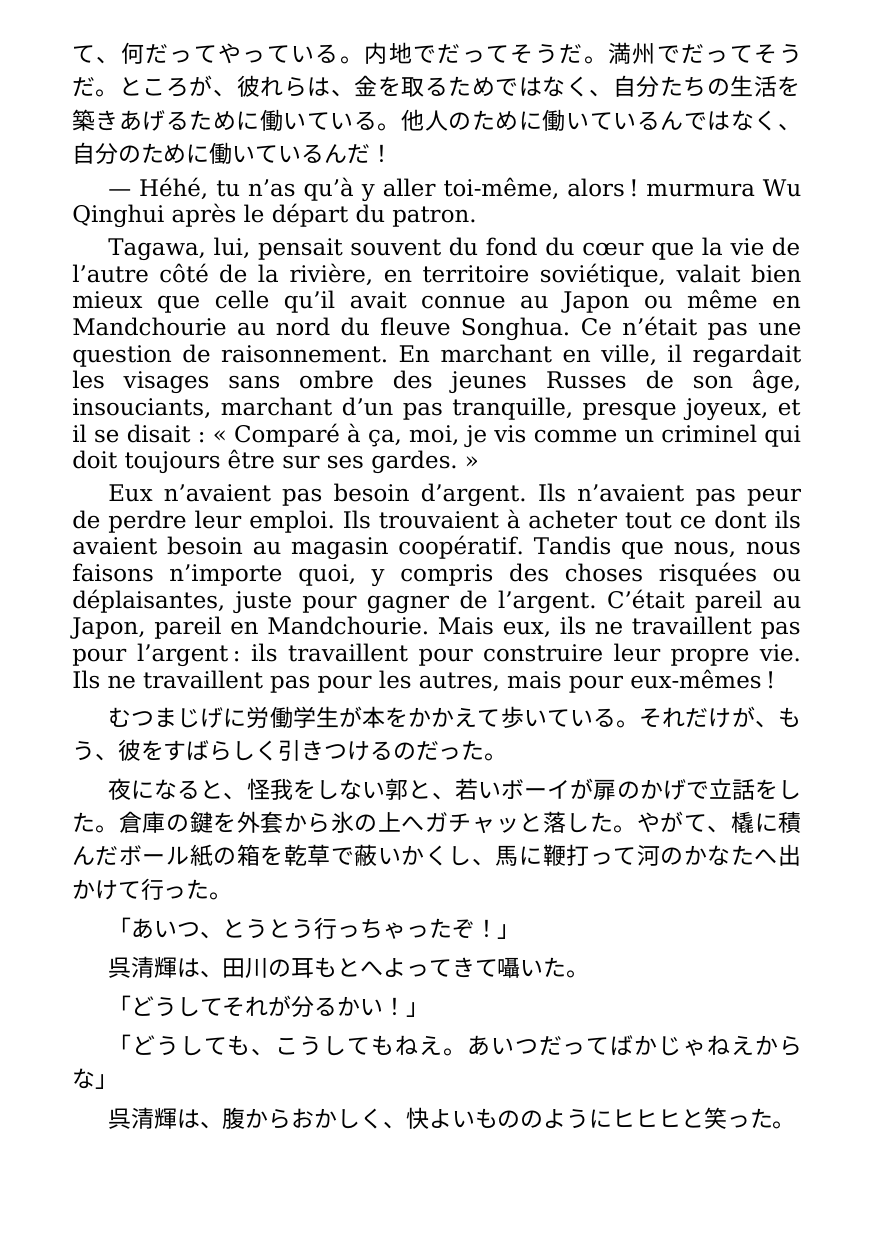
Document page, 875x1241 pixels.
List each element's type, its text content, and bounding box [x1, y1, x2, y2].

text 夜になると、怪我をしない郭と、若いボーイが扉のかげで立話をした。倉庫の鍵を外套から氷の上へガチャッと落した。やがて、橇に積んだボール紙の箱を乾草で蔽いかくし、馬に鞭打って河のかなたへ出かけて行った。 [72, 772, 802, 905]
text 呉清輝は、腹からおかしく、快よいもののようにヒヒヒと笑った。 [72, 1101, 802, 1134]
text 呉清輝は、田川の耳もとへよってきて囁いた。 [72, 950, 802, 983]
text 「あいつ、とうとう行っちゃったぞ！」 [72, 911, 802, 944]
text て、何だってやっている。内地でだってそうだ。満州でだってそうだ。ところが、彼れらは、金を取るためではなく、自分たちの生活を築きあげるために働いている。他人のために働いているんではなく、自分のために働いているんだ！ [72, 36, 802, 169]
text Tagawa, lui, pensait souvent du fond du cœur que la vie de l’autre côté de la rivière, en territoire soviétique, valait bien mieux que celle qu’il avait connue au Japon ou même en Mandchourie au nord du fleuve Songhua. Ce n’était pas une question de raisonnement. En marchant en ville, il regardait les visages sans ombre des jeunes Russes de son âge, insouciants, marchant d’un pas tranquille, presque joyeux, et il se disait : « Comparé à ça, moi, je vis comme un criminel qui doit toujours être sur ses gardes. » [72, 234, 802, 474]
text 「どうしてそれが分るかい！」 [72, 989, 802, 1022]
text 「どうしても、こうしてもねえ。あいつだってばかじゃねえからな」 [72, 1028, 802, 1094]
text — Héhé, tu n’as qu’à y aller toi-même, alors ! murmura Wu Qinghui après le départ du patron. [72, 175, 802, 228]
text むつまじげに労働学生が本をかかえて歩いている。それだけが、もう、彼をすばらしく引きつけるのだった。 [72, 699, 802, 766]
text Eux n’avaient pas besoin d’argent. Ils n’avaient pas peur de perdre leur emploi. Ils trouvaient à acheter tout ce dont ils avaient besoin au magasin coopératif. Tandis que nous, nous faisons n’importe quoi, y compris des choses risquées ou déplaisantes, juste pour gagner de l’argent. C’était pareil au Japon, pareil en Mandchourie. Mais eux, ils ne travaillent pas pour l’argent : ils travaillent pour construire leur propre vie. Ils ne travaillent pas pour les autres, mais pour eux-mêmes ! [72, 480, 802, 693]
